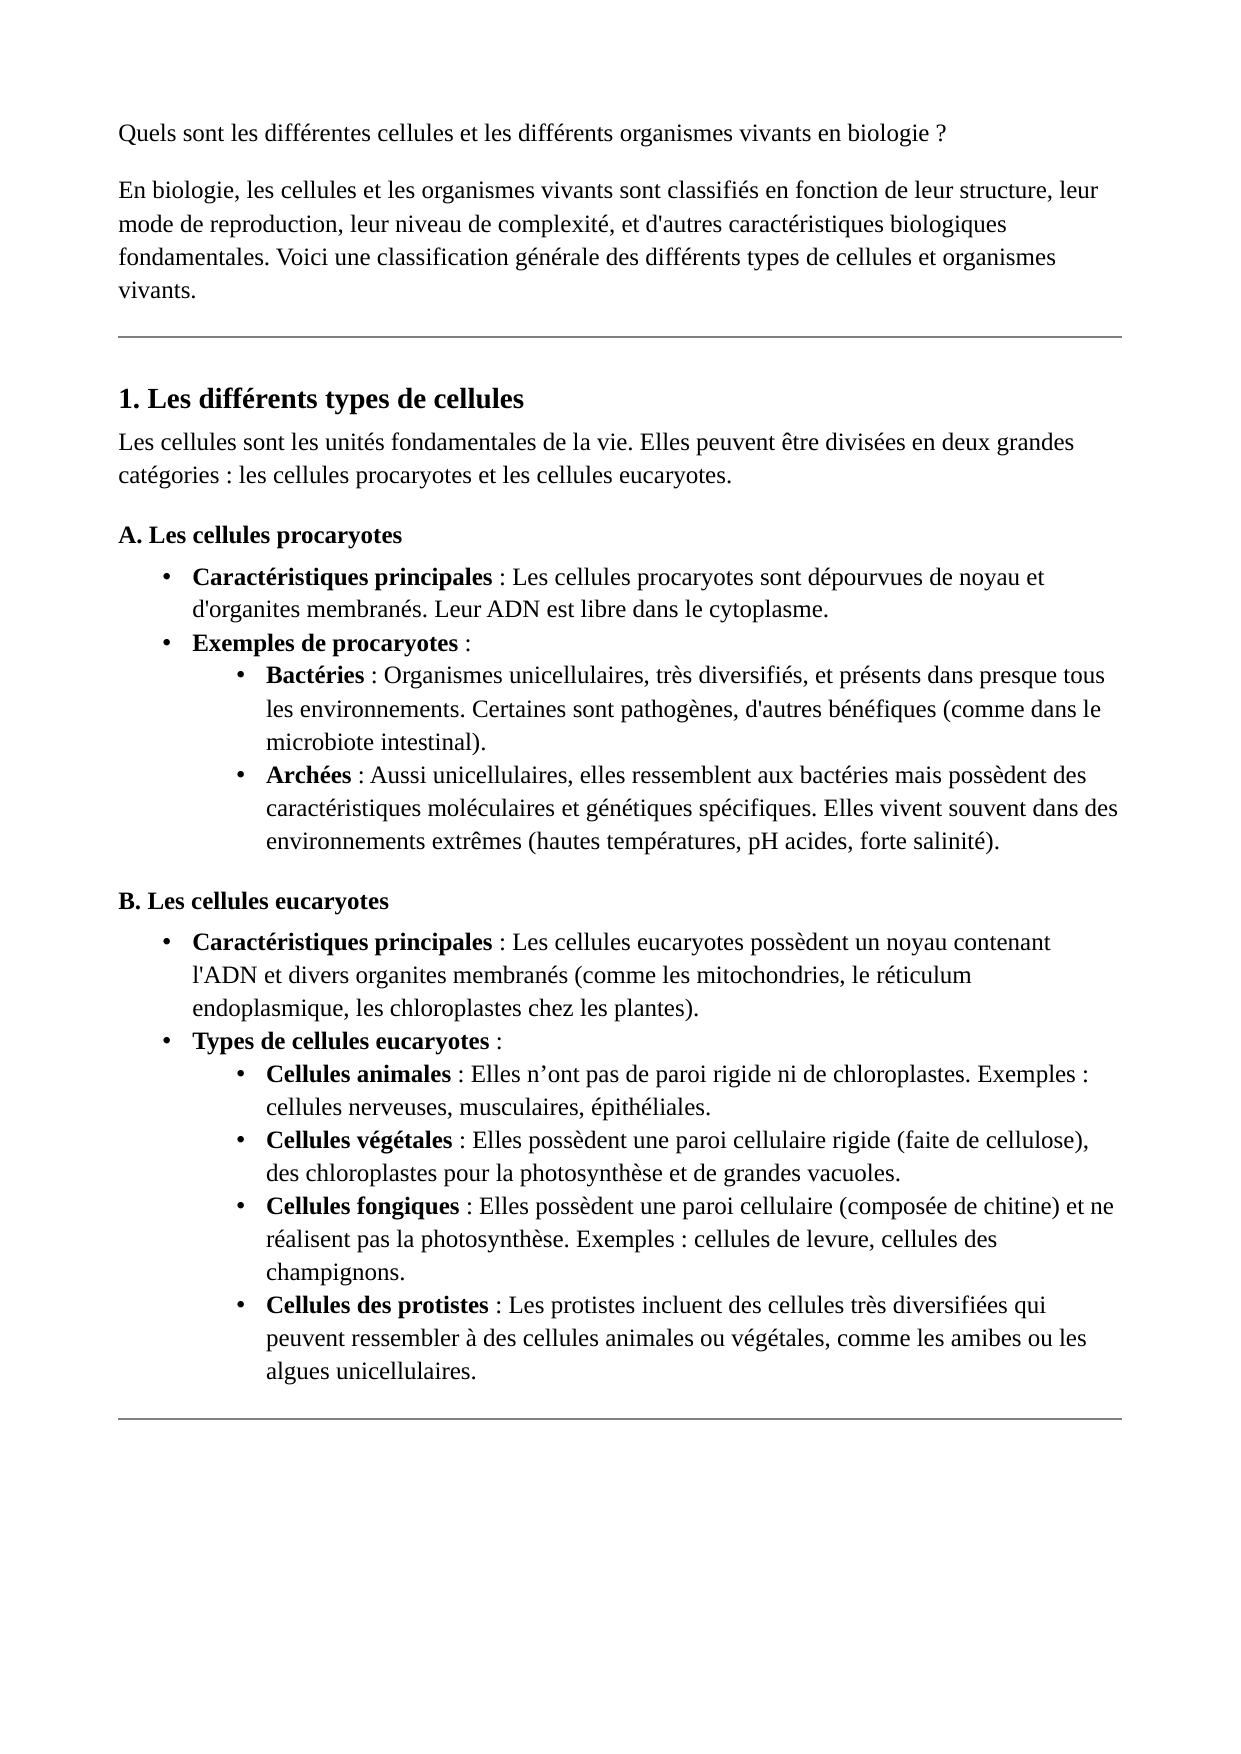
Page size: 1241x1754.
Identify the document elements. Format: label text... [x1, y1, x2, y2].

subtitle 1. Les différents types de cellules [118, 381, 1122, 415]
text Quels sont les différentes cellules et les différents organismes vivants en biologie ? [118, 118, 1122, 147]
list Cellules des protistes : Les protistes incluent des cellules très diversifiées qui peuvent ressembler à des cellules animales ou végétales, comme les amibes ou les algues unicellulaires. [236, 1290, 1122, 1385]
list Cellules végétales : Elles possèdent une paroi cellulaire rigide (faite de cellulose), des chloroplastes pour la photosynthèse et de grandes vacuoles. [236, 1125, 1122, 1187]
subtitle A. Les cellules procaryotes [118, 520, 1122, 549]
text En biologie, les cellules et les organismes vivants sont classifiés en fonction de leur structure, leur mode de reproduction, leur niveau de complexité, et d'autres caractéristiques biologiques fondamentales. Voici une classification générale des différents types de cellules et organismes vivants. [118, 176, 1122, 303]
list Caractéristiques principales : Les cellules eucaryotes possèdent un noyau contenant l'ADN et divers organites membranés (comme les mitochondries, le réticulum endoplasmique, les chloroplastes chez les plantes). [162, 927, 1122, 1022]
list Exemples de procaryotes : [162, 628, 1122, 656]
list Caractéristiques principales : Les cellules procaryotes sont dépourvues de noyau et d'organites membranés. Leur ADN est libre dans le cytoplasme. [162, 562, 1122, 623]
list Bactéries : Organismes unicellulaires, très diversifiés, et présents dans presque tous les environnements. Certaines sont pathogènes, d'autres bénéfiques (comme dans le microbiote intestinal). [236, 661, 1122, 755]
list Types de cellules eucaryotes : [162, 1026, 1122, 1055]
list Cellules animales : Elles n’ont pas de paroi rigide ni de chloroplastes. Exemples : cellules nerveuses, musculaires, épithéliales. [236, 1059, 1122, 1121]
list Cellules fongiques : Elles possèdent une paroi cellulaire (composée de chitine) et ne réalisent pas la photosynthèse. Exemples : cellules de levure, cellules des champignons. [236, 1191, 1122, 1286]
subtitle B. Les cellules eucaryotes [118, 886, 1122, 914]
text Les cellules sont les unités fondamentales de la vie. Elles peuvent être divisées en deux grandes catégories : les cellules procaryotes et les cellules eucaryotes. [118, 427, 1122, 489]
list Archées : Aussi unicellulaires, elles ressemblent aux bactéries mais possèdent des caractéristiques moléculaires et génétiques spécifiques. Elles vivent souvent dans des environnements extrêmes (hautes températures, pH acides, forte salinité). [236, 760, 1122, 854]
